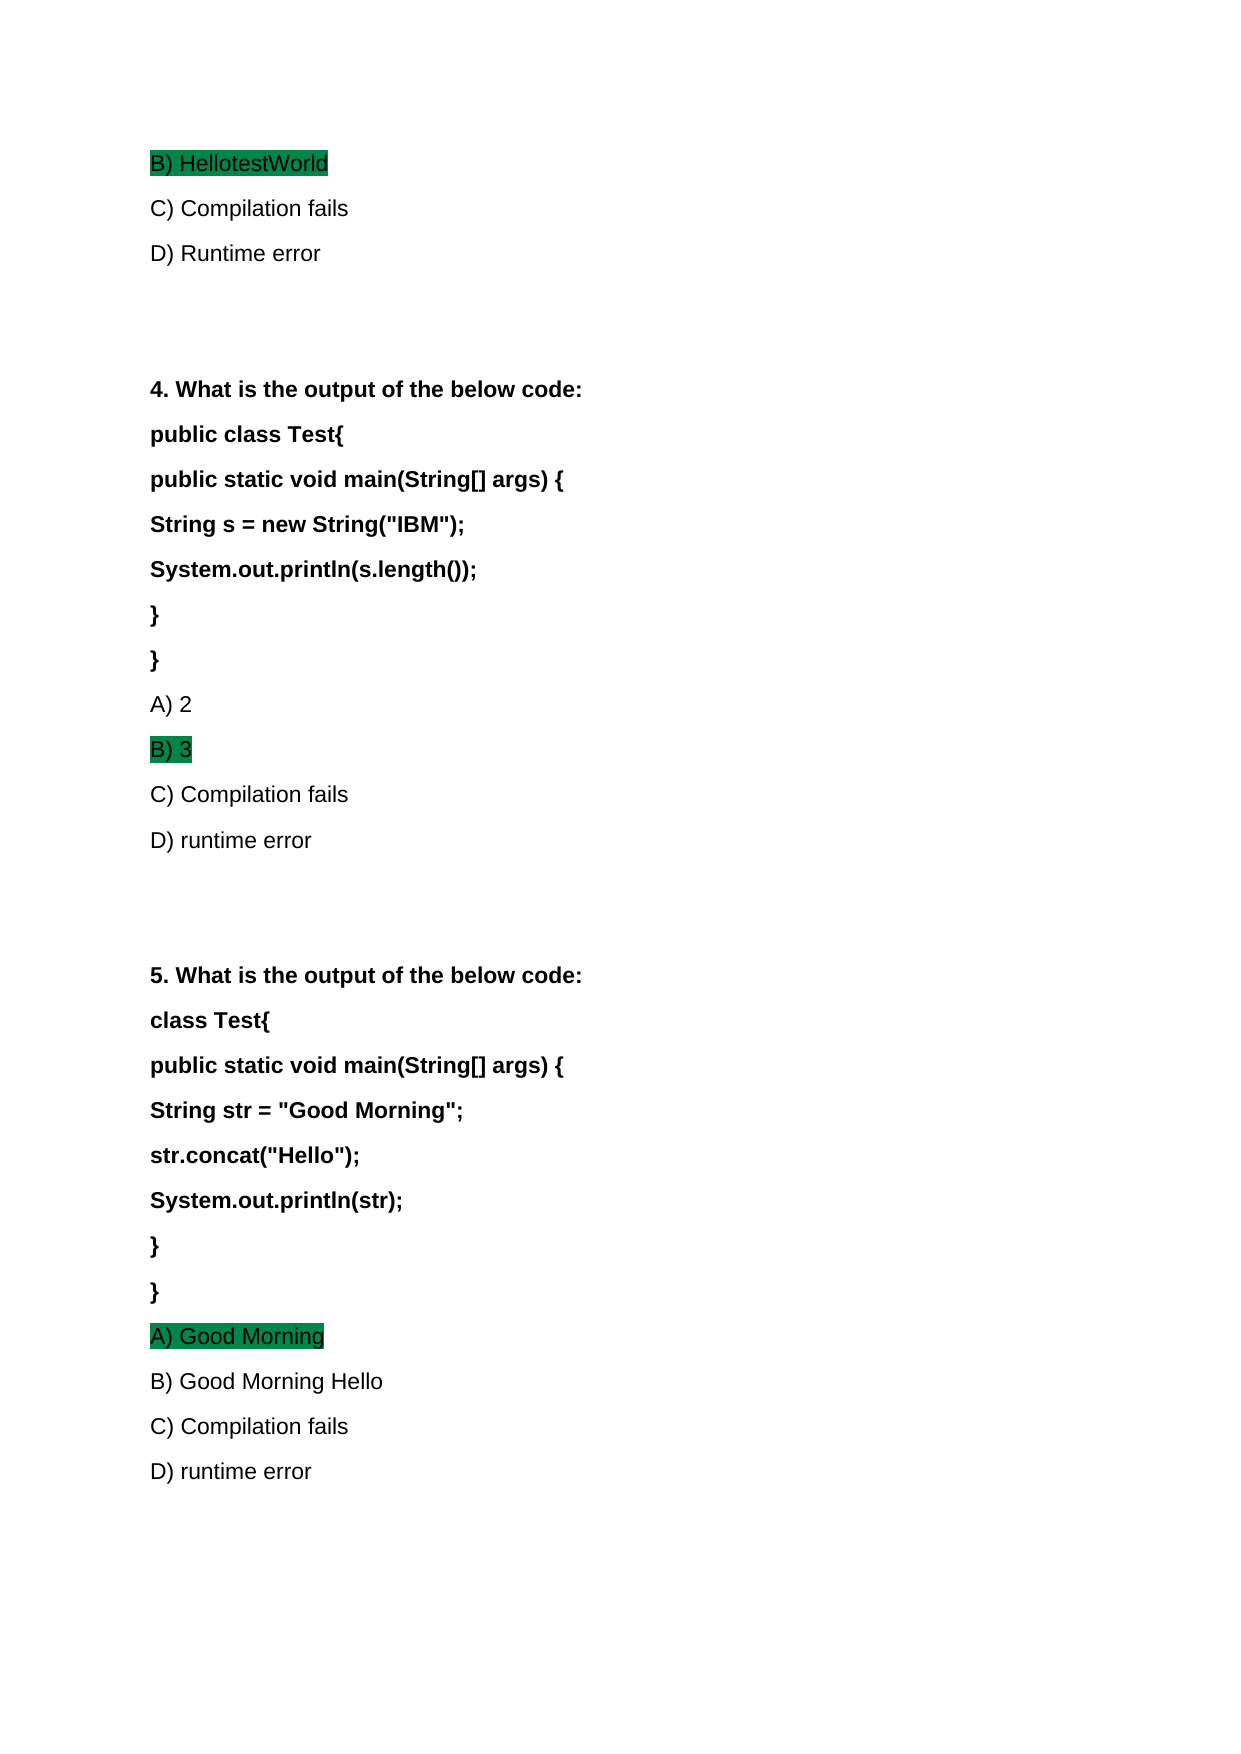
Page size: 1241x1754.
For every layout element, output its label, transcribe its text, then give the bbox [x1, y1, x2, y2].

text 4. What is the output of the below code: [150, 376, 1090, 402]
text String str = "Good Morning"; [150, 1097, 1090, 1123]
text B) Good Morning Hello [150, 1368, 1090, 1394]
text C) Compilation fails [150, 195, 1090, 221]
text } [150, 1278, 1090, 1304]
text D) Runtime error [150, 240, 1090, 267]
text B) 3 [150, 736, 1090, 763]
text B) HellotestWorld [150, 150, 1090, 176]
text class Test{ [150, 1007, 1090, 1033]
text D) runtime error [150, 1458, 1090, 1484]
text A) Good Morning [150, 1323, 1090, 1349]
text } [150, 1232, 1090, 1259]
text public static void main(String[] args) { [150, 1052, 1090, 1078]
text public class Test{ [150, 421, 1090, 447]
text str.concat("Hello"); [150, 1142, 1090, 1169]
text String s = new String("IBM"); [150, 511, 1090, 537]
text A) 2 [150, 691, 1090, 718]
text D) runtime error [150, 827, 1090, 853]
text C) Compilation fails [150, 1413, 1090, 1439]
text } [150, 601, 1090, 627]
text C) Compilation fails [150, 781, 1090, 808]
text System.out.println(str); [150, 1187, 1090, 1214]
text 5. What is the output of the below code: [150, 962, 1090, 988]
text public static void main(String[] args) { [150, 466, 1090, 492]
text System.out.println(s.length()); [150, 556, 1090, 582]
text } [150, 646, 1090, 672]
